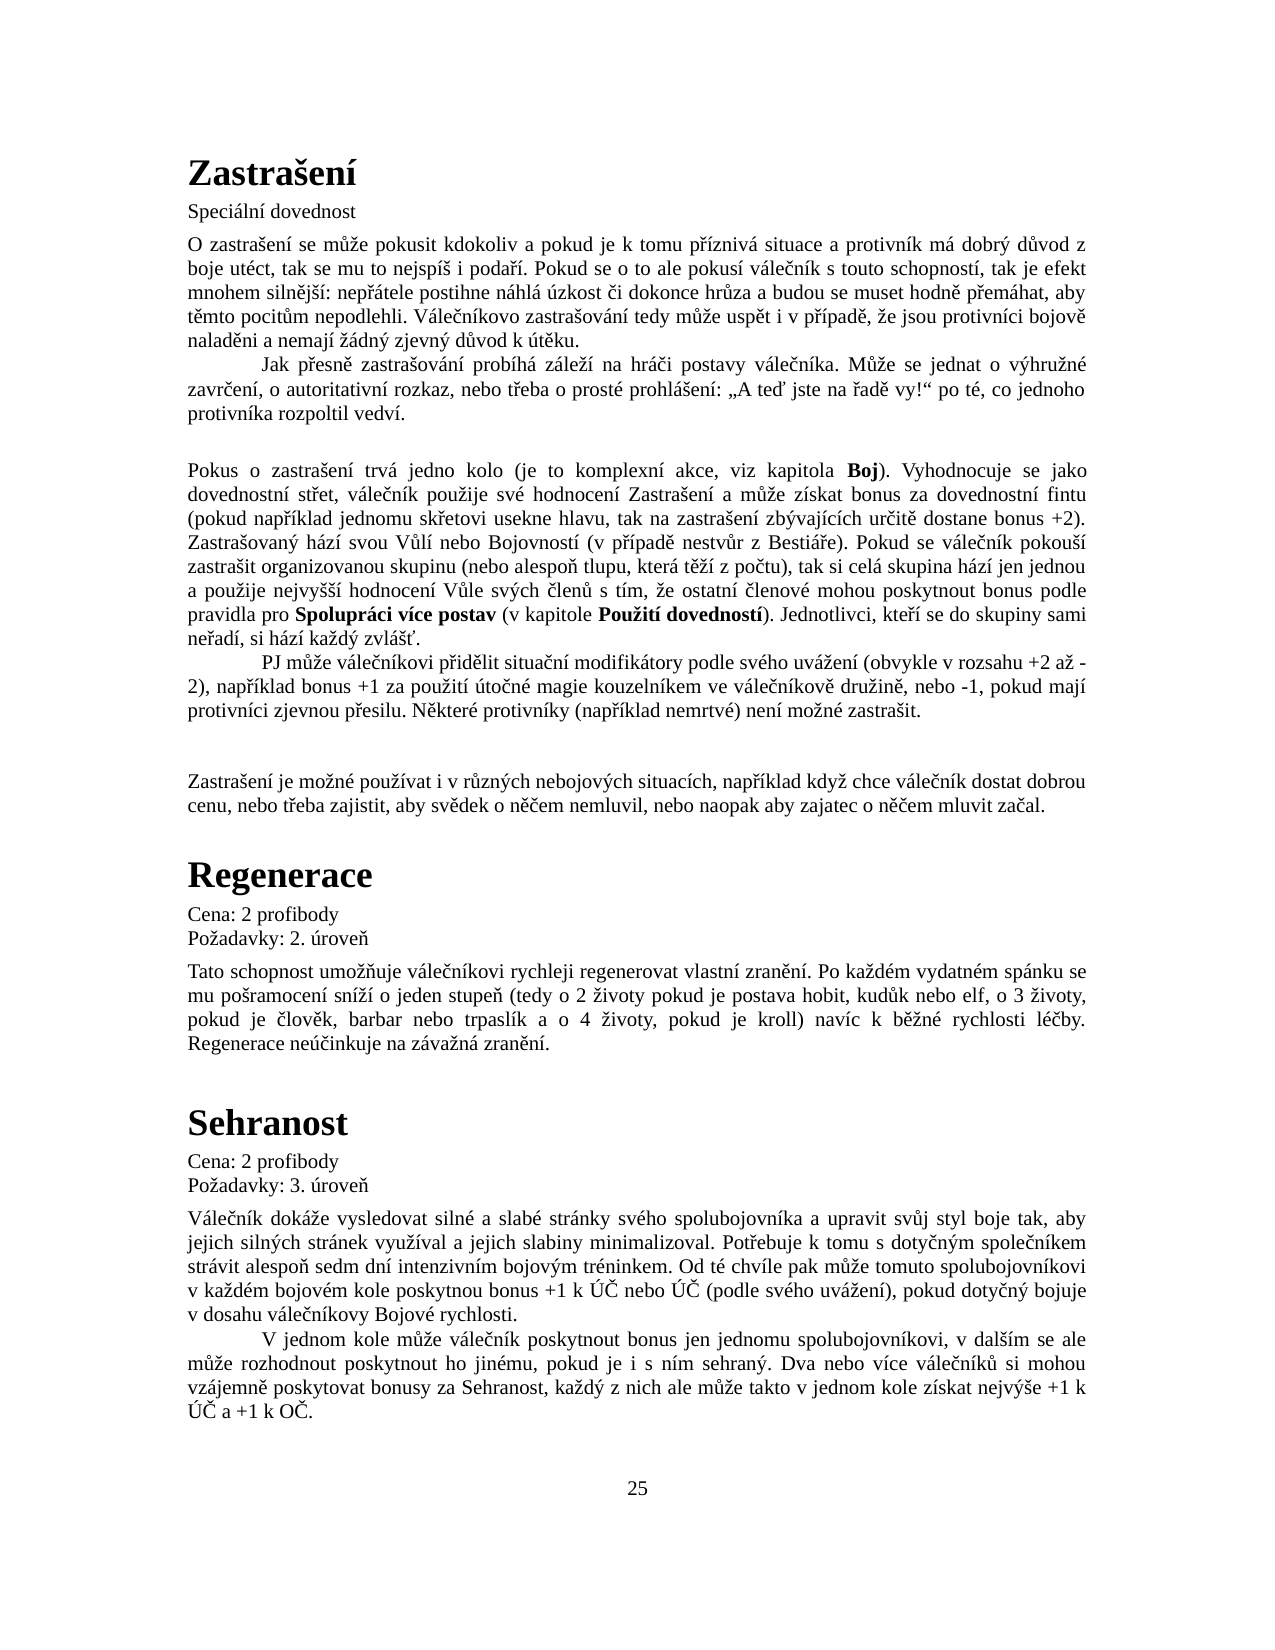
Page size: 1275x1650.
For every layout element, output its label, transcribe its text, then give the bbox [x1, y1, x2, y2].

text Cena: 2 profibody Požadavky: 2. úroveň [187, 902, 1087, 950]
text Speciální dovednost [187, 199, 1087, 223]
subtitle Sehranost [187, 1100, 1087, 1143]
subtitle Regenerace [187, 853, 1087, 896]
text Pokus o zastrašení trvá jedno kolo (je to komplexní akce, viz kapitola Boj). Vyhodnocuje se jako dovednostní střet, válečník použije své hodnocení Zastrašení a může získat bonus za dovednostní fintu (pokud například jednomu skřetovi usekne hlavu, tak na zastrašení zbývajících určitě dostane bonus +2). Zastrašovaný hází svou Vůlí nebo Bojovností (v případě nestvůr z Bestiáře). Pokud se válečník pokouší zastrašit organizovanou skupinu (nebo alespoň tlupu, která těží z počtu), tak si celá skupina hází jen jednou a použije nejvyšší hodnocení Vůle svých členů s tím, že ostatní členové mohou poskytnout bonus podle pravidla pro Spolupráci více postav (v kapitole Použití dovedností). Jednotlivci, kteří se do skupiny sami neřadí, si hází každý zvlášť. PJ může válečníkovi přidělit situační modifikátory podle svého uvážení (obvykle v rozsahu +2 až -2), například bonus +1 za použití útočné magie kouzelníkem ve válečníkově družině, nebo -1, pokud mají protivníci zjevnou přesilu. Některé protivníky (například nemrtvé) není možné zastrašit. [187, 458, 1087, 722]
text Zastrašení je možné používat i v různých nebojových situacích, například když chce válečník dostat dobrou cenu, nebo třeba zajistit, aby svědek o něčem nemluvil, nebo naopak aby zajatec o něčem mluvit začal. [187, 769, 1087, 817]
text Tato schopnost umožňuje válečníkovi rychleji regenerovat vlastní zranění. Po každém vydatném spánku se mu pošramocení sníží o jeden stupeň (tedy o 2 životy pokud je postava hobit, kudůk nebo elf, o 3 životy, pokud je člověk, barbar nebo trpaslík a o 4 životy, pokud je kroll) navíc k běžné rychlosti léčby. Regenerace neúčinkuje na závažná zranění. [187, 959, 1087, 1055]
subtitle Zastrašení [187, 150, 1087, 193]
text O zastrašení se může pokusit kdokoliv a pokud je k tomu příznivá situace a protivník má dobrý důvod z boje utéct, tak se mu to nejspíš i podaří. Pokud se o to ale pokusí válečník s touto schopností, tak je efekt mnohem silnější: nepřátele postihne náhlá úzkost či dokonce hrůza a budou se muset hodně přemáhat, aby těmto pocitům nepodlehli. Válečníkovo zastrašování tedy může uspět i v případě, že jsou protivníci bojově naladěni a nemají žádný zjevný důvod k útěku. Jak přesně zastrašování probíhá záleží na hráči postavy válečníka. Může se jednat o výhružné zavrčení, o autoritativní rozkaz, nebo třeba o prosté prohlášení: „A teď jste na řadě vy!“ po té, co jednoho protivníka rozpoltil vedví. [187, 232, 1087, 449]
text Cena: 2 profibody Požadavky: 3. úroveň [187, 1149, 1087, 1197]
text Válečník dokáže vysledovat silné a slabé stránky svého spolubojovníka a upravit svůj styl boje tak, aby jejich silných stránek využíval a jejich slabiny minimalizoval. Potřebuje k tomu s dotyčným společníkem strávit alespoň sedm dní intenzivním bojovým tréninkem. Od té chvíle pak může tomuto spolubojovníkovi v každém bojovém kole poskytnou bonus +1 k ÚČ nebo ÚČ (podle svého uvážení), pokud dotyčný bojuje v dosahu válečníkovy Bojové rychlosti. V jednom kole může válečník poskytnout bonus jen jednomu spolubojovníkovi, v dalším se ale může rozhodnout poskytnout ho jinému, pokud je i s ním sehraný. Dva nebo více válečníků si mohou vzájemně poskytovat bonusy za Sehranost, každý z nich ale může takto v jednom kole získat nejvýše +1 k ÚČ a +1 k OČ. [187, 1206, 1087, 1423]
